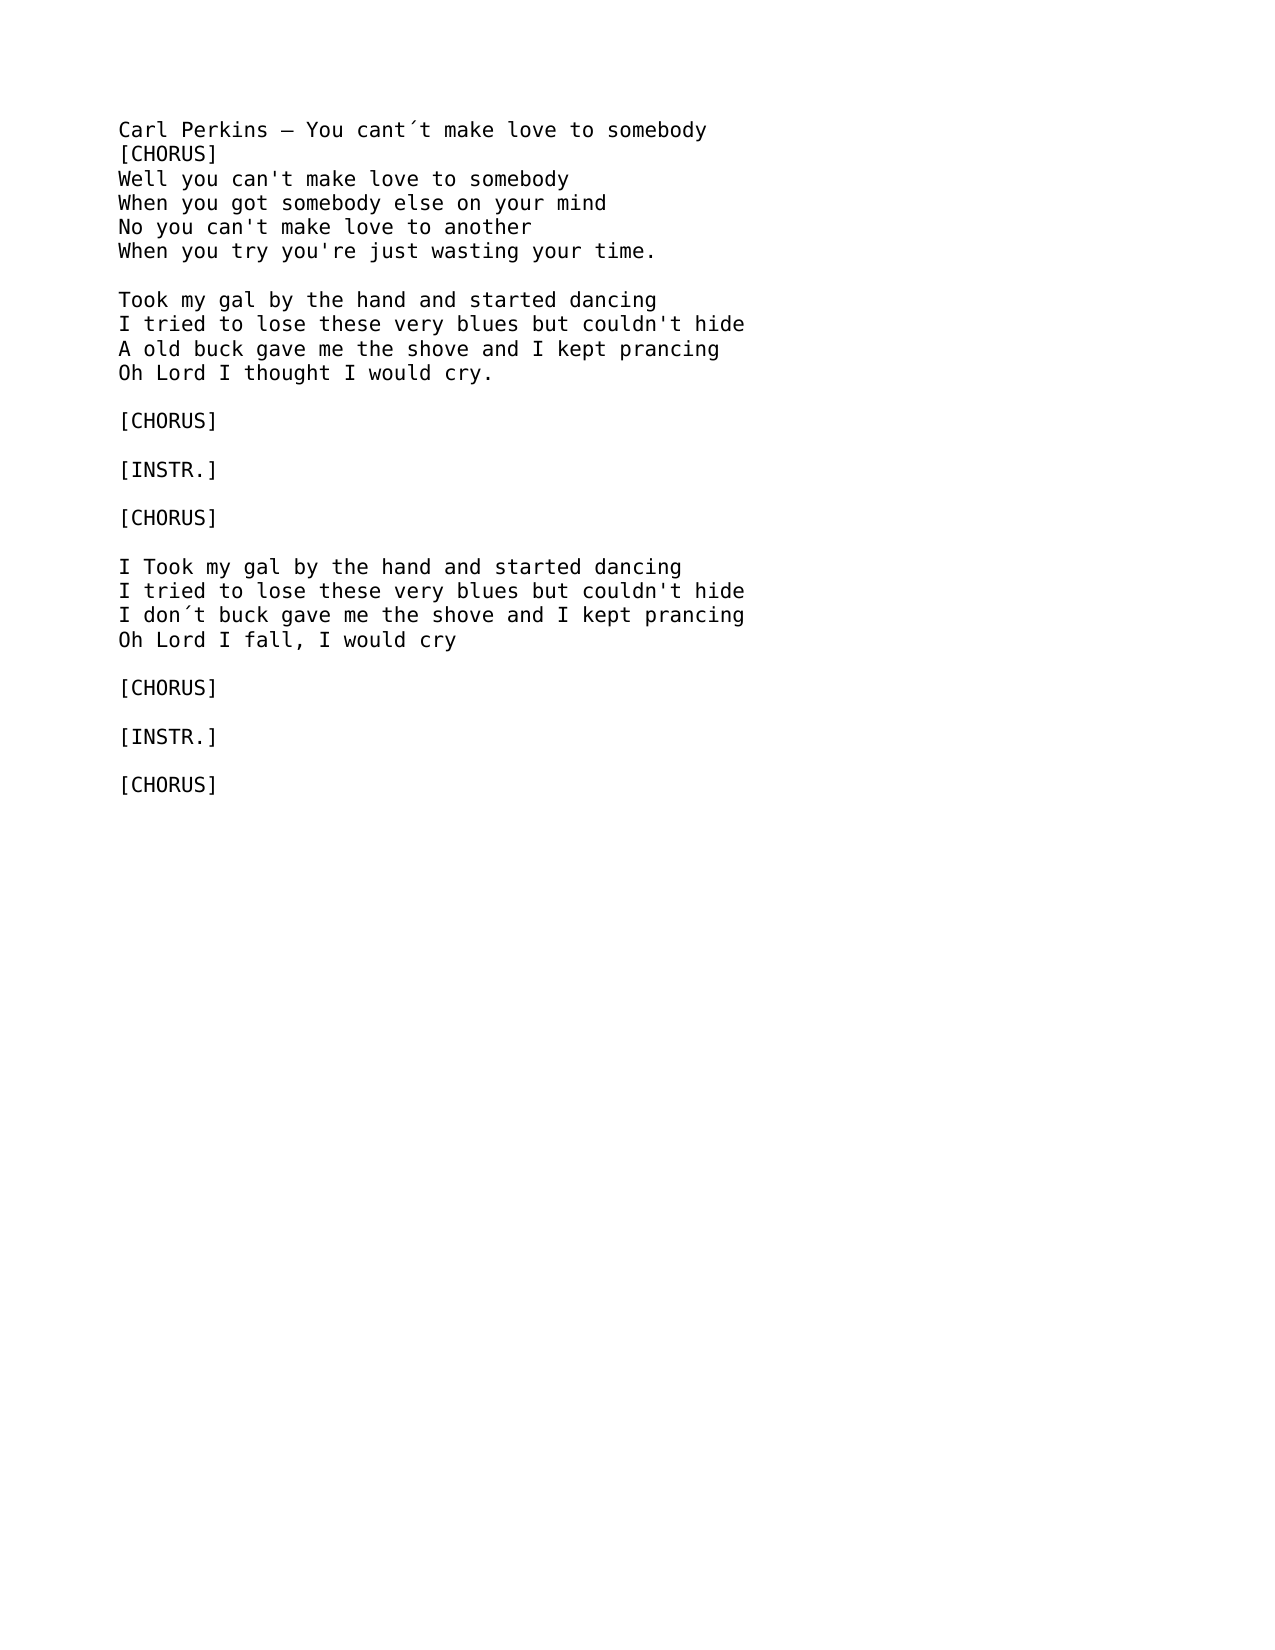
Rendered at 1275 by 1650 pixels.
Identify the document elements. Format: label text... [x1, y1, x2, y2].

text Took my gal by the hand and started dancing [118, 288, 1157, 312]
text [INSTR.] [118, 458, 1157, 482]
text [CHORUS] [118, 142, 1157, 167]
text [CHORUS] [118, 409, 1157, 434]
text [INSTR.] [118, 725, 1157, 749]
text When you got somebody else on your mind [118, 191, 1157, 215]
text [CHORUS] [118, 773, 1157, 798]
text Oh Lord I thought I would cry. [118, 361, 1157, 385]
text Well you can't make love to somebody [118, 167, 1157, 191]
text A old buck gave me the shove and I kept prancing [118, 337, 1157, 361]
text When you try you're just wasting your time. [118, 239, 1157, 264]
text I tried to lose these very blues but couldn't hide [118, 312, 1157, 337]
text I don´t buck gave me the shove and I kept prancing [118, 603, 1157, 628]
text No you can't make love to another [118, 215, 1157, 239]
text Carl Perkins – You cant´t make love to somebody [118, 118, 1157, 142]
text I tried to lose these very blues but couldn't hide [118, 579, 1157, 603]
text [CHORUS] [118, 676, 1157, 701]
text I Took my gal by the hand and started dancing [118, 555, 1157, 579]
text [CHORUS] [118, 506, 1157, 531]
text Oh Lord I fall, I would cry [118, 628, 1157, 652]
